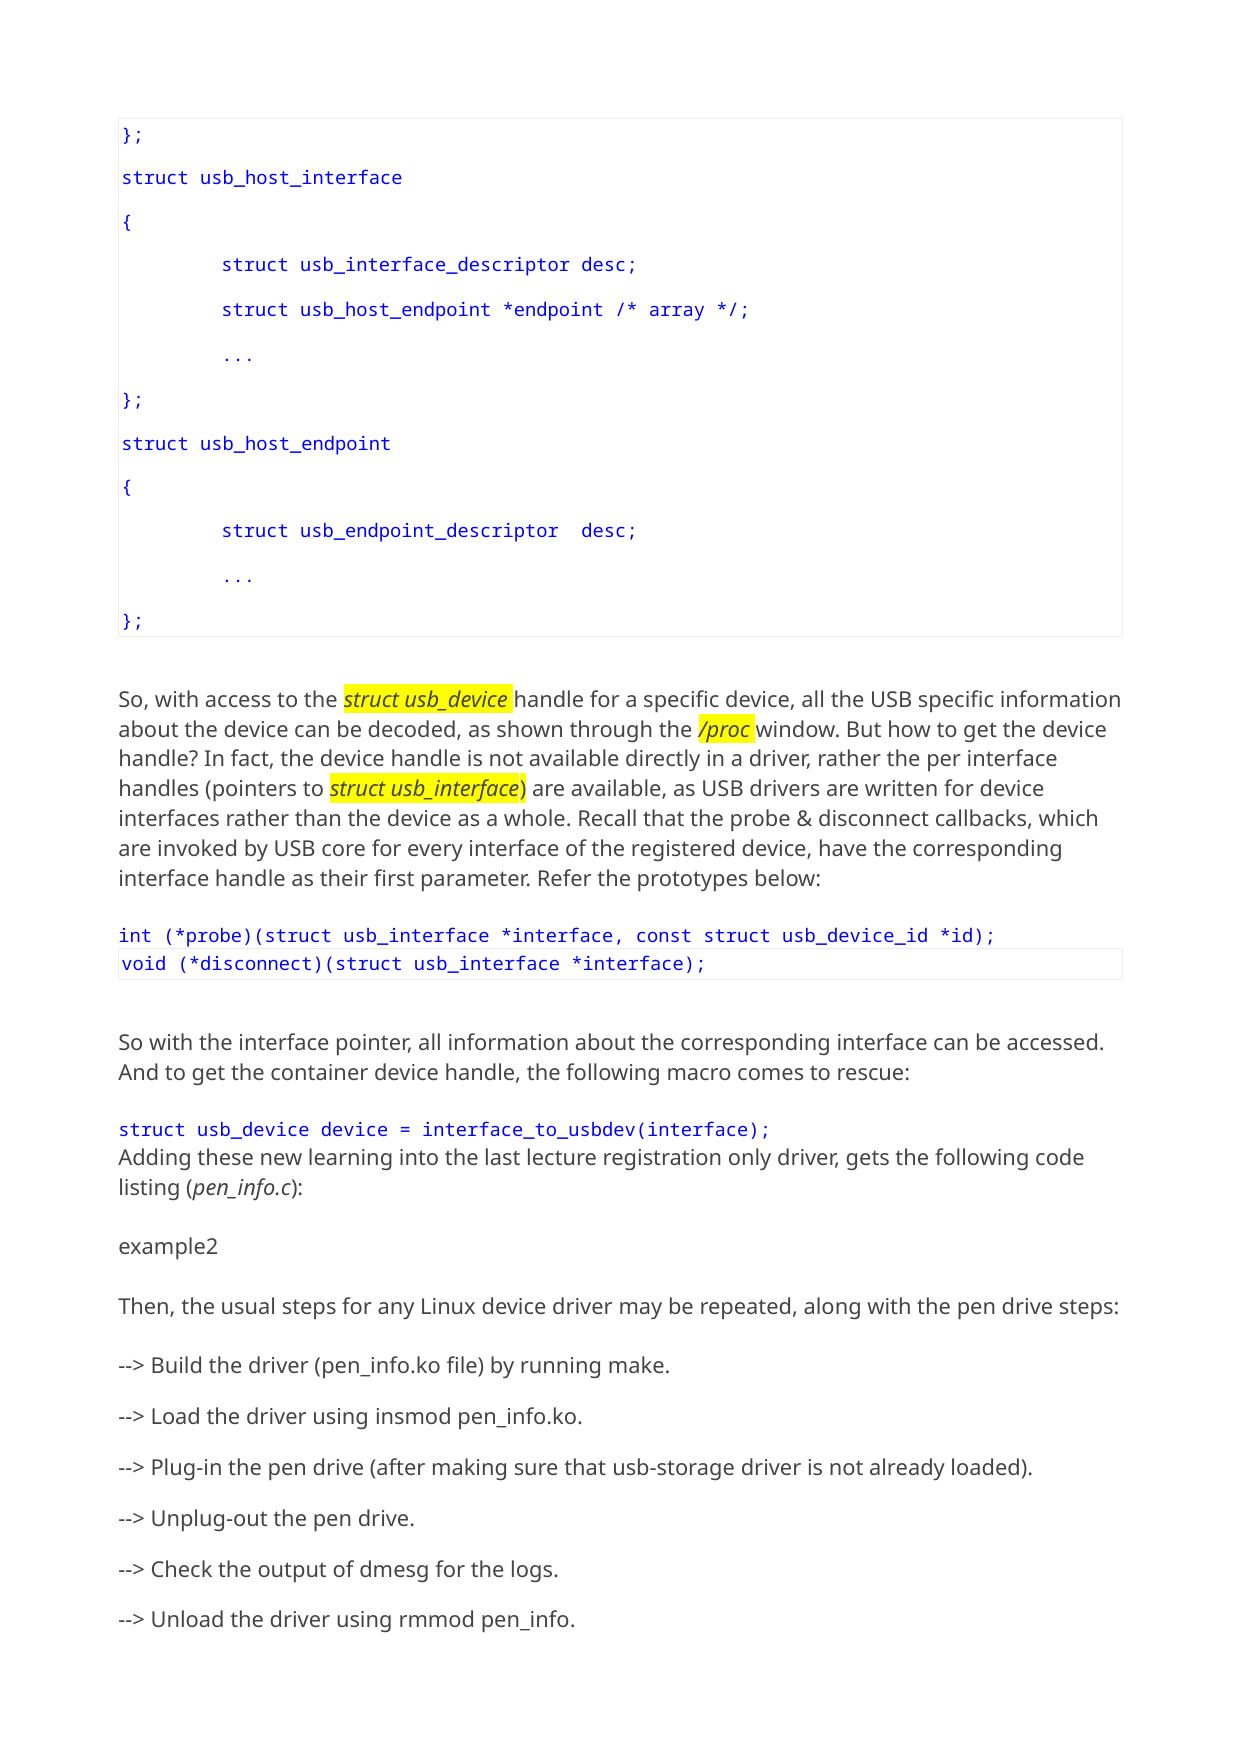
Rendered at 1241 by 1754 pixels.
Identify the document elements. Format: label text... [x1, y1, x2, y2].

list --> Plug-in the pen drive (after making sure that usb-storage driver is not already loaded). [118, 1452, 1122, 1481]
text void (*disconnect)(struct usb_interface *interface); [119, 949, 1122, 979]
list --> Unload the driver using rmmod pen_info. [118, 1604, 1122, 1634]
list --> Check the output of dmesg for the logs. [118, 1553, 1122, 1583]
text --> Build the driver (pen_info.ko file) by running make. [118, 1350, 1122, 1380]
text Adding these new learning into the last lecture registration only driver, gets the following code listing (pen_info.c): [118, 1142, 1122, 1201]
text int (*probe)(struct usb_interface *interface, const struct usb_device_id *id); [118, 922, 1122, 948]
text ... [119, 559, 1122, 589]
text }; [119, 604, 1122, 636]
text ... [119, 339, 1122, 368]
text So with the interface pointer, all information about the corresponding interface can be accessed. And to get the container device handle, the following macro comes to rescue: [118, 1027, 1122, 1087]
text struct usb_host_endpoint *endpoint /* array */; [119, 294, 1122, 323]
list --> Load the driver using insmod pen_info.ko. [118, 1401, 1122, 1431]
text }; [119, 384, 1122, 412]
list --> Unplug-out the pen drive. [118, 1503, 1122, 1532]
text So, with access to the struct usb_device handle for a specific device, all the USB specific information about the device can be decoded, as shown through the /proc window. But how to get the device handle? In fact, the device handle is not available directly in a driver, rather the per interface handles (pointers to struct usb_interface) are available, as USB drivers are written for device interfaces rather than the device as a whole. Recall that the probe & disconnect callbacks, which are invoked by USB core for every interface of the registered device, have the corresponding interface handle as their first parameter. Refer the prototypes below: [118, 684, 1122, 892]
text struct usb_interface_descriptor desc; [119, 249, 1122, 278]
text { [119, 205, 1122, 234]
text Then, the usual steps for any Linux device driver may be repeated, along with the pen drive steps: [118, 1291, 1122, 1321]
text struct usb_endpoint_descriptor desc; [119, 514, 1122, 544]
text { [119, 471, 1122, 499]
text example2 [118, 1231, 1122, 1261]
text struct usb_host_endpoint [119, 427, 1122, 456]
text struct usb_host_interface [119, 162, 1122, 190]
text struct usb_device device = interface_to_usbdev(interface); [118, 1116, 1122, 1142]
text }; [119, 119, 1122, 147]
